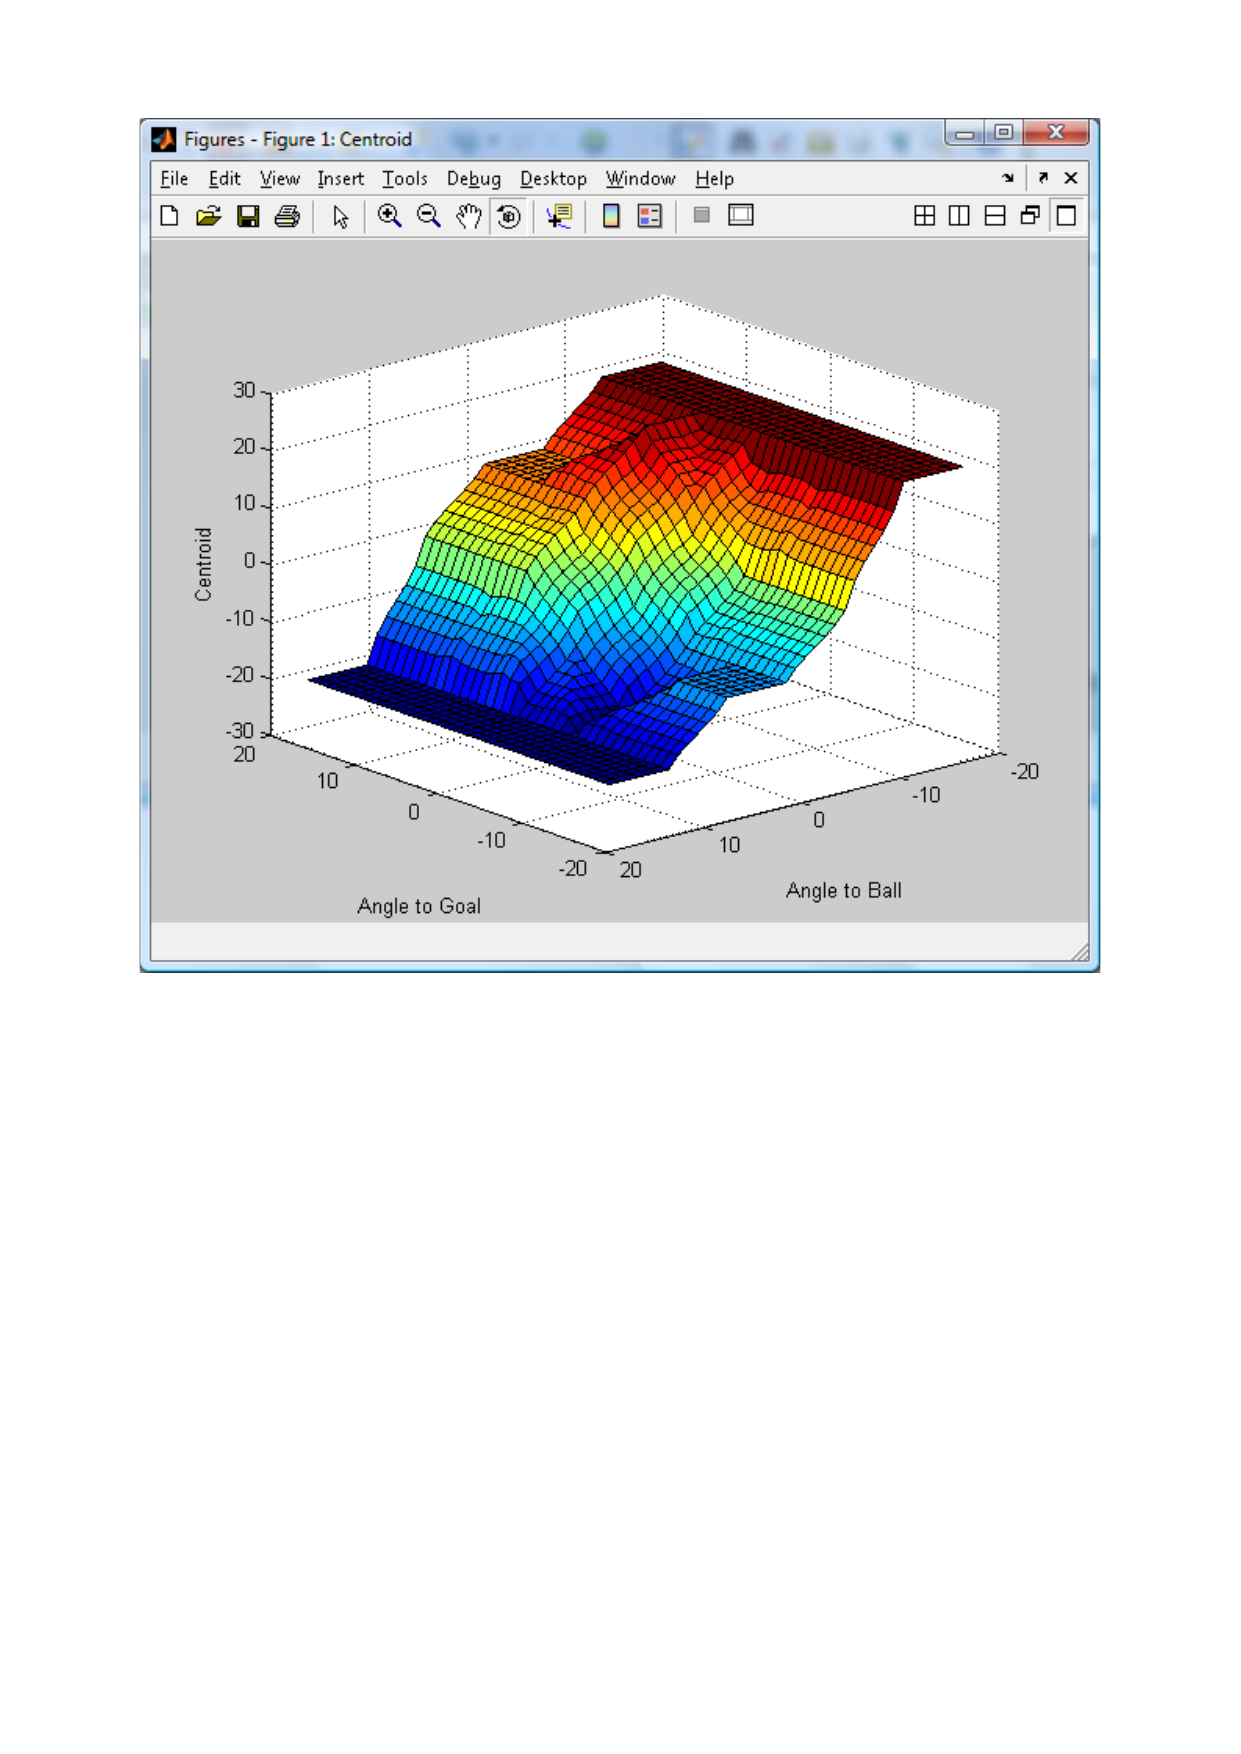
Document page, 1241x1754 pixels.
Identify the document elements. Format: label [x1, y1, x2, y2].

picture [139, 118, 1101, 973]
